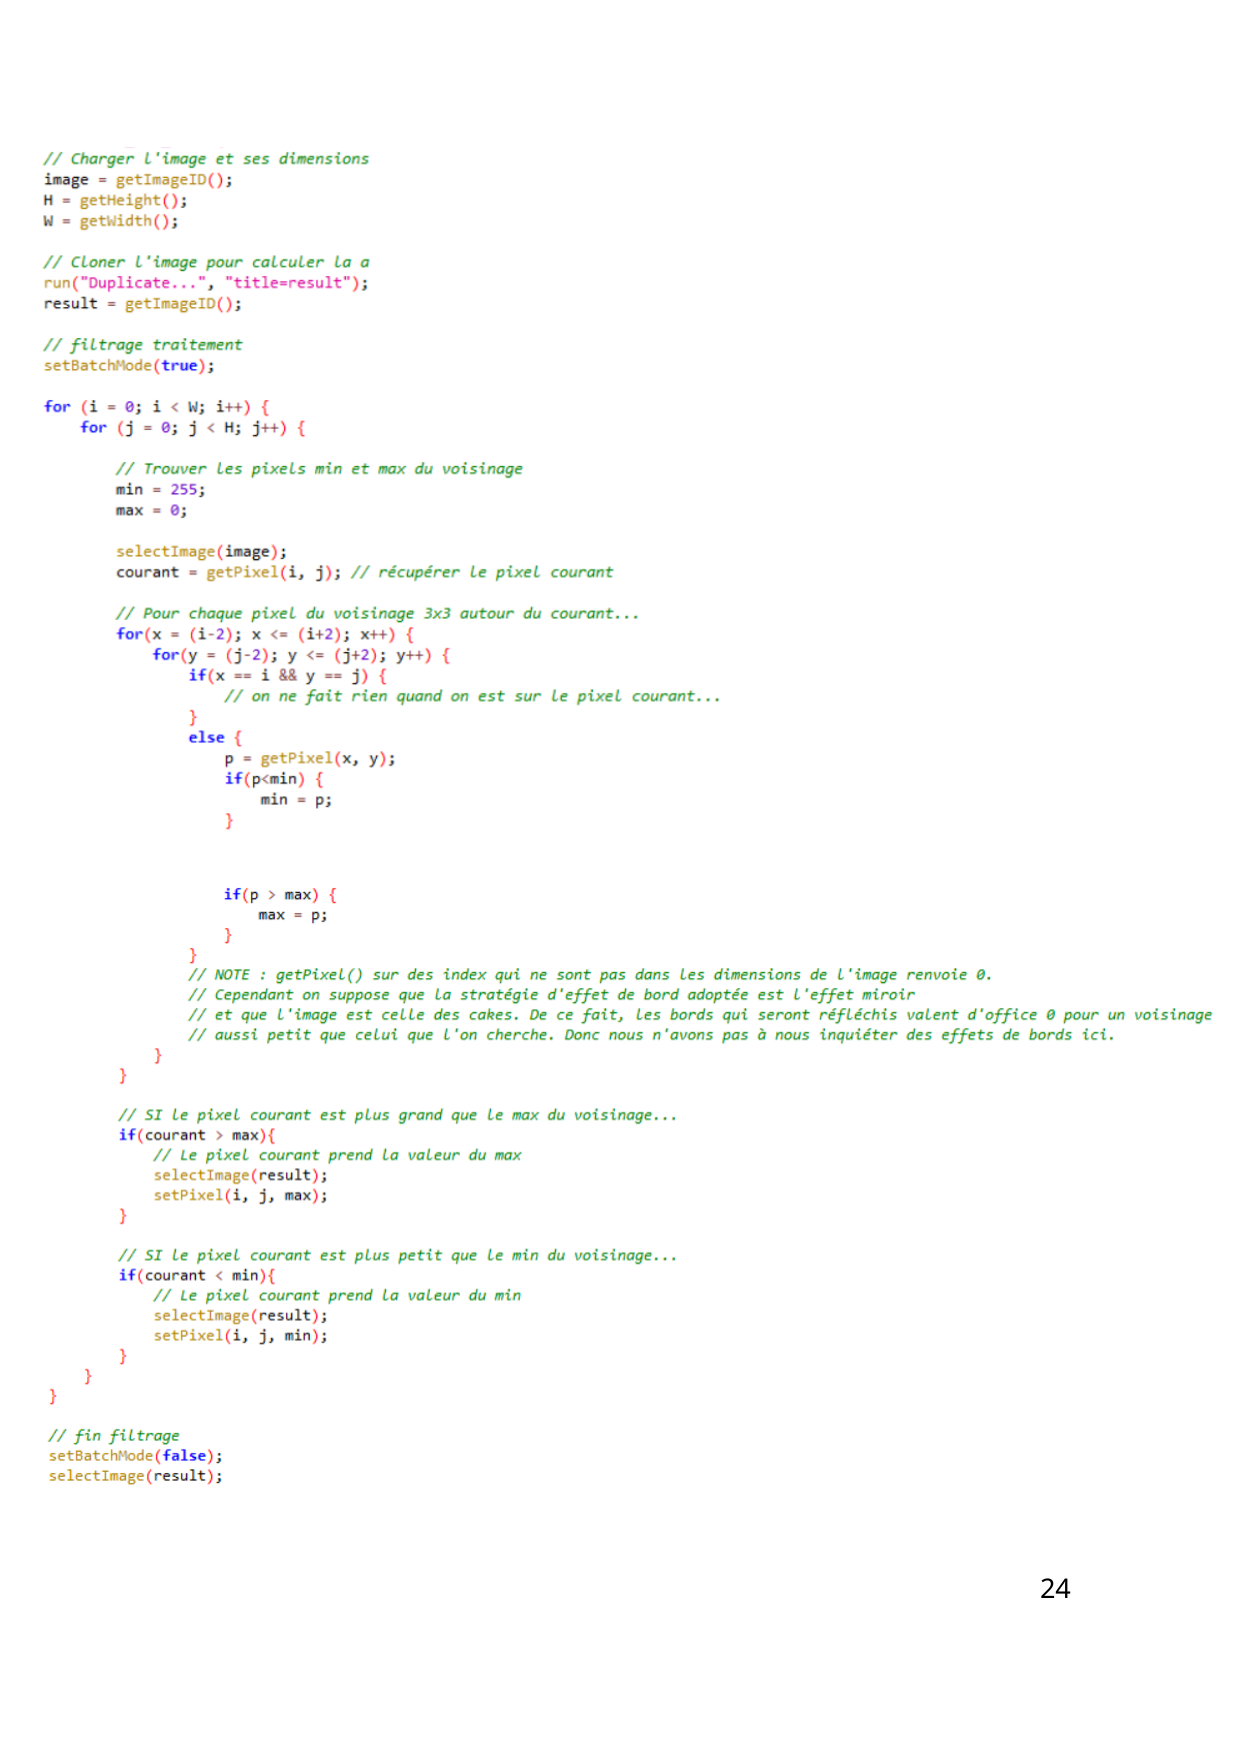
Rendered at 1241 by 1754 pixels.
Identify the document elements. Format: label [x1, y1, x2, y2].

picture [38, 147, 837, 842]
picture [31, 870, 1240, 1492]
